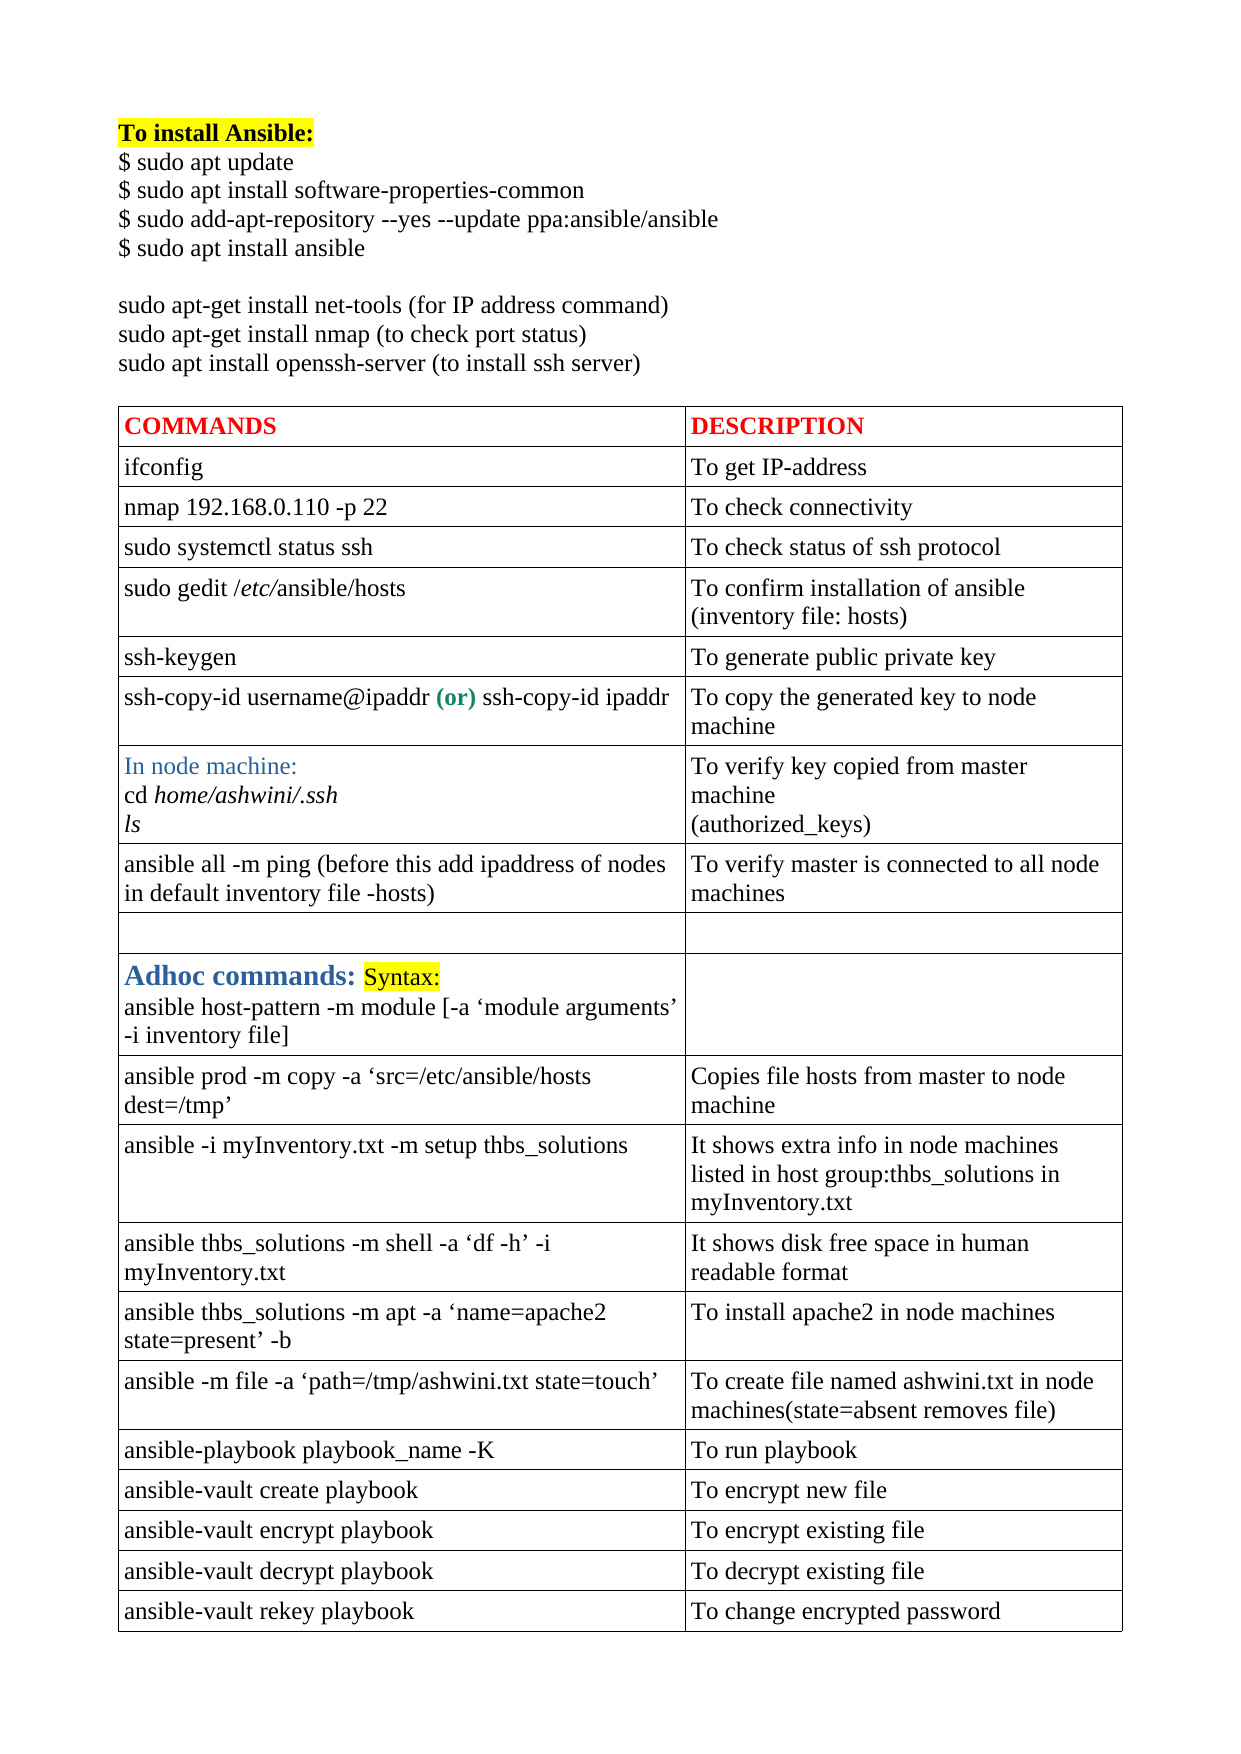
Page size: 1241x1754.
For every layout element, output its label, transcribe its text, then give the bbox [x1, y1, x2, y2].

table_cell It shows extra info in node machines listed in host group:thbs_solutions in myInventory.txt [686, 1125, 1122, 1222]
table_cell To change encrypted password [686, 1591, 1122, 1631]
table_cell ansible -m file -a ‘path=/tmp/ashwini.txt state=touch’ [119, 1361, 685, 1429]
table_cell To encrypt new file [686, 1470, 1122, 1510]
table_cell [686, 954, 1122, 1055]
table_header COMMANDS [119, 407, 685, 446]
table_cell [686, 913, 1122, 953]
table_cell ansible-vault create playbook [119, 1470, 685, 1510]
table_header DESCRIPTION [686, 407, 1122, 446]
text $ sudo apt update [118, 147, 1122, 176]
table_cell ansible-vault decrypt playbook [119, 1551, 685, 1590]
table_cell [119, 913, 685, 953]
table_cell ansible thbs_solutions -m apt -a ‘name=apache2 state=present’ -b [119, 1292, 685, 1360]
table_cell To verify key copied from master machine (authorized_keys) [686, 746, 1122, 843]
table_cell Copies file hosts from master to node machine [686, 1056, 1122, 1124]
table_cell sudo gedit /etc/ansible/hosts [119, 568, 685, 636]
table_cell ssh-keygen [119, 637, 685, 676]
text sudo apt-get install nmap (to check port status) [118, 319, 1122, 348]
table_cell Adhoc commands: Syntax: ansible host-pattern -m module [-a ‘module arguments’ -i inventory file] [119, 954, 685, 1055]
table_cell ansible all -m ping (before this add ipaddress of nodes in default inventory file -hosts) [119, 844, 685, 912]
table_cell To decrypt existing file [686, 1551, 1122, 1590]
table_cell ansible thbs_solutions -m shell -a ‘df -h’ -i myInventory.txt [119, 1223, 685, 1291]
table_cell To generate public private key [686, 637, 1122, 676]
table_cell ifconfig [119, 447, 685, 486]
table_cell To copy the generated key to node machine [686, 677, 1122, 745]
table_cell ansible prod -m copy -a ‘src=/etc/ansible/hosts dest=/tmp’ [119, 1056, 685, 1124]
table_cell To install apache2 in node machines [686, 1292, 1122, 1360]
table_cell It shows disk free space in human readable format [686, 1223, 1122, 1291]
table_cell To run playbook [686, 1430, 1122, 1469]
table_cell In node machine: cd home/ashwini/.ssh ls [119, 746, 685, 843]
table_cell To check connectivity [686, 487, 1122, 526]
table_cell nmap 192.168.0.110 -p 22 [119, 487, 685, 526]
table_cell ansible -i myInventory.txt -m setup thbs_solutions [119, 1125, 685, 1222]
text To install Ansible: [118, 118, 1122, 147]
table_cell To create file named ashwini.txt in node machines(state=absent removes file) [686, 1361, 1122, 1429]
table_cell To encrypt existing file [686, 1511, 1122, 1550]
table_cell To check status of ssh protocol [686, 527, 1122, 567]
text $ sudo apt install ansible [118, 233, 1122, 262]
table_cell ssh-copy-id username@ipaddr (or) ssh-copy-id ipaddr [119, 677, 685, 745]
table_cell sudo systemctl status ssh [119, 527, 685, 567]
text $ sudo add-apt-repository --yes --update ppa:ansible/ansible [118, 204, 1122, 233]
table_cell To get IP-address [686, 447, 1122, 486]
table_cell ansible-vault encrypt playbook [119, 1511, 685, 1550]
table_cell To verify master is connected to all node machines [686, 844, 1122, 912]
text $ sudo apt install software-properties-common [118, 176, 1122, 204]
table_cell ansible-playbook playbook_name -K [119, 1430, 685, 1469]
table_cell To confirm installation of ansible (inventory file: hosts) [686, 568, 1122, 636]
text sudo apt install openssh-server (to install ssh server) [118, 348, 1122, 377]
table_cell ansible-vault rekey playbook [119, 1591, 685, 1631]
text sudo apt-get install net-tools (for IP address command) [118, 291, 1122, 319]
